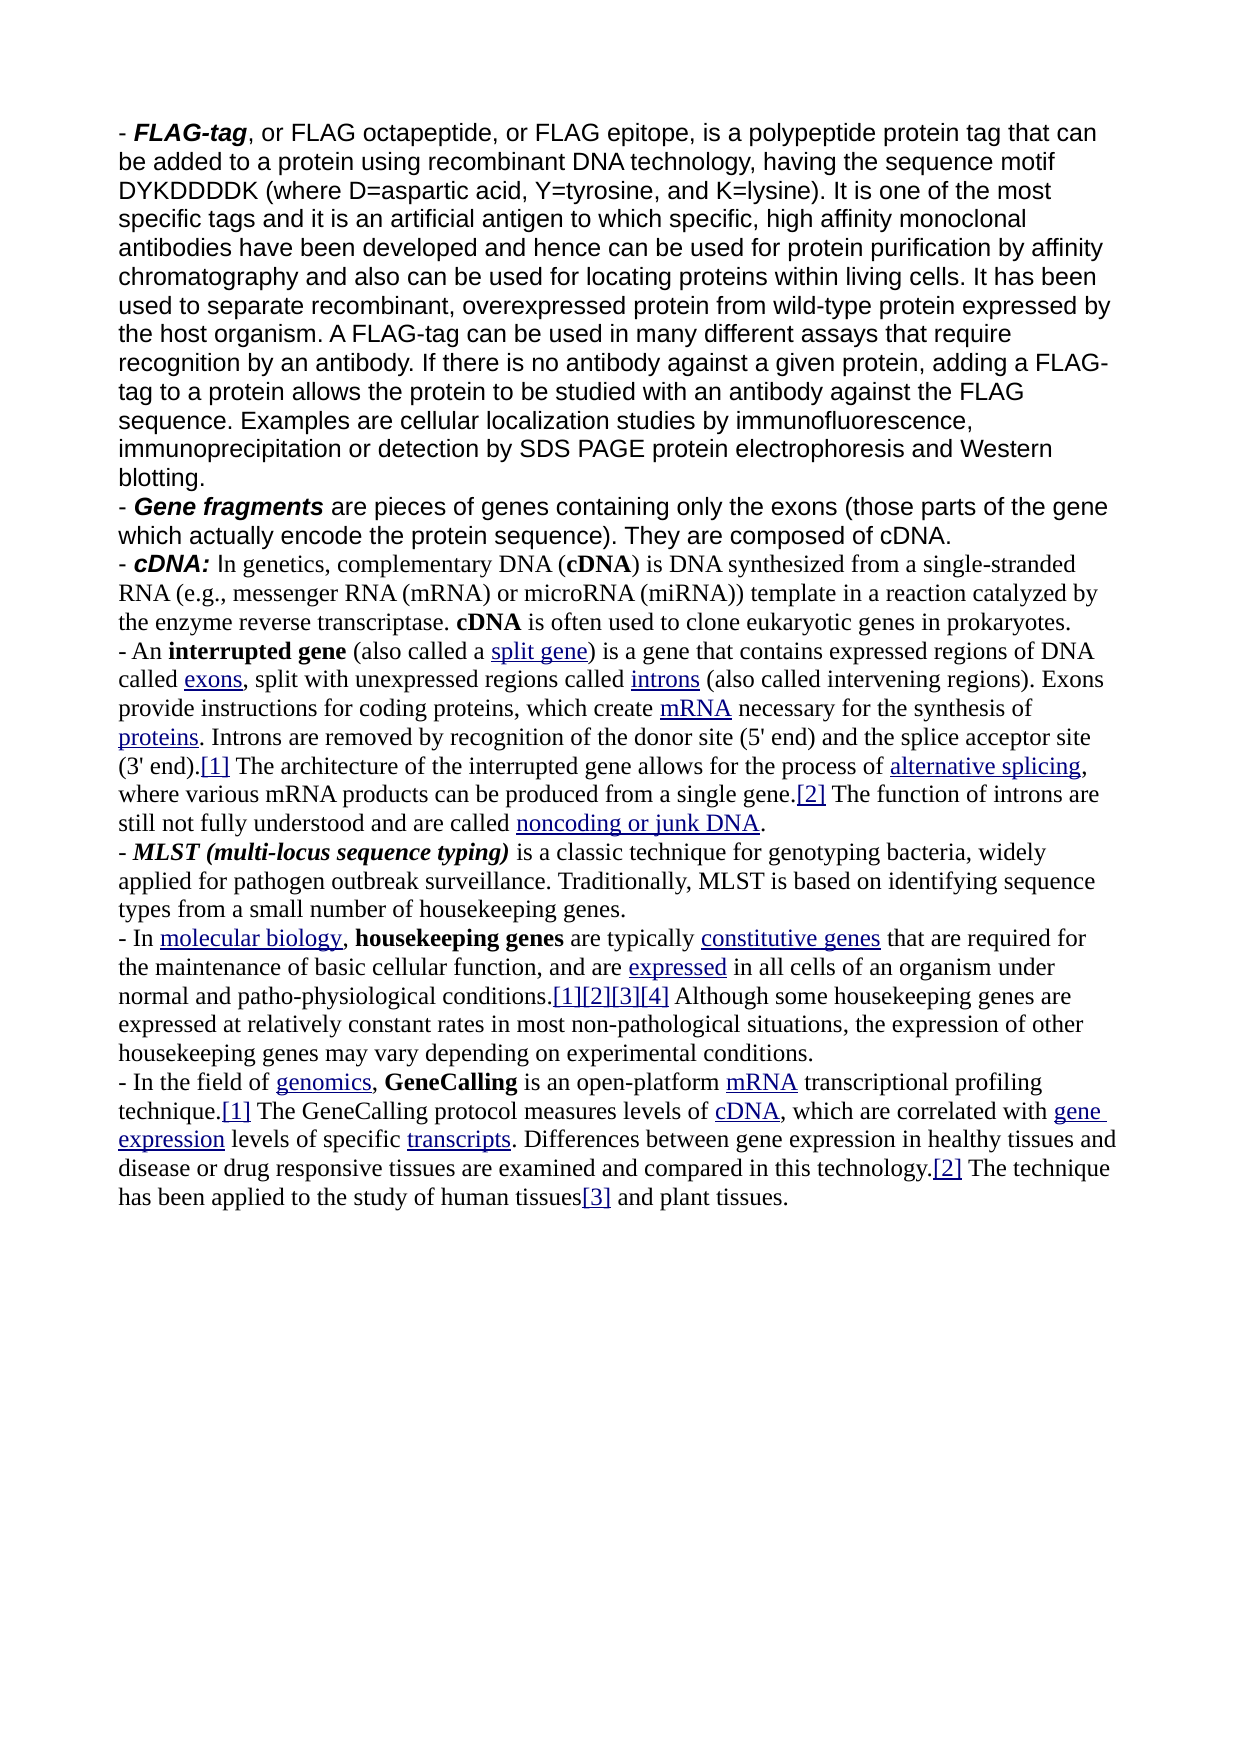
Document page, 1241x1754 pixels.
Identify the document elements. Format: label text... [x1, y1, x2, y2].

text - In the field of genomics, GeneCalling is an open-platform mRNA transcriptional profiling technique.[1] The GeneCalling protocol measures levels of cDNA, which are correlated with gene expression levels of specific transcripts. Differences between gene expression in healthy tissues and disease or drug responsive tissues are examined and compared in this technology.[2] The technique has been applied to the study of human tissues[3] and plant tissues. [118, 1067, 1122, 1211]
text - In molecular biology, housekeeping genes are typically constitutive genes that are required for the maintenance of basic cellular function, and are expressed in all cells of an organism under normal and patho-physiological conditions.[1][2][3][4] Although some housekeeping genes are expressed at relatively constant rates in most non-pathological situations, the expression of other housekeeping genes may vary depending on experimental conditions. [118, 923, 1122, 1067]
text - MLST (multi-locus sequence typing) is a classic technique for genotyping bacteria, widely applied for pathogen outbreak surveillance. Traditionally, MLST is based on identifying sequence types from a small number of housekeeping genes. [118, 837, 1122, 923]
text - cDNA: In genetics, complementary DNA (cDNA) is DNA synthesized from a single-stranded RNA (e.g., messenger RNA (mRNA) or microRNA (miRNA)) template in a reaction catalyzed by the enzyme reverse transcriptase. cDNA is often used to clone eukaryotic genes in prokaryotes. [118, 549, 1122, 636]
text - Gene fragments are pieces of genes containing only the exons (those parts of the gene which actually encode the protein sequence). They are composed of cDNA. [118, 492, 1122, 549]
text - An interrupted gene (also called a split gene) is a gene that contains expressed regions of DNA called exons, split with unexpressed regions called introns (also called intervening regions). Exons provide instructions for coding proteins, which create mRNA necessary for the synthesis of proteins. Introns are removed by recognition of the donor site (5' end) and the splice acceptor site (3' end).[1] The architecture of the interrupted gene allows for the process of alternative splicing, where various mRNA products can be produced from a single gene.[2] The function of introns are still not fully understood and are called noncoding or junk DNA. [118, 636, 1122, 837]
text - FLAG-tag, or FLAG octapeptide, or FLAG epitope, is a polypeptide protein tag that can be added to a protein using recombinant DNA technology, having the sequence motif DYKDDDDK (where D=aspartic acid, Y=tyrosine, and K=lysine). It is one of the most specific tags and it is an artificial antigen to which specific, high affinity monoclonal antibodies have been developed and hence can be used for protein purification by affinity chromatography and also can be used for locating proteins within living cells. It has been used to separate recombinant, overexpressed protein from wild-type protein expressed by the host organism. A FLAG-tag can be used in many different assays that require recognition by an antibody. If there is no antibody against a given protein, adding a FLAG-tag to a protein allows the protein to be studied with an antibody against the FLAG sequence. Examples are cellular localization studies by immunofluorescence, immunoprecipitation or detection by SDS PAGE protein electrophoresis and Western blotting. [118, 118, 1122, 492]
